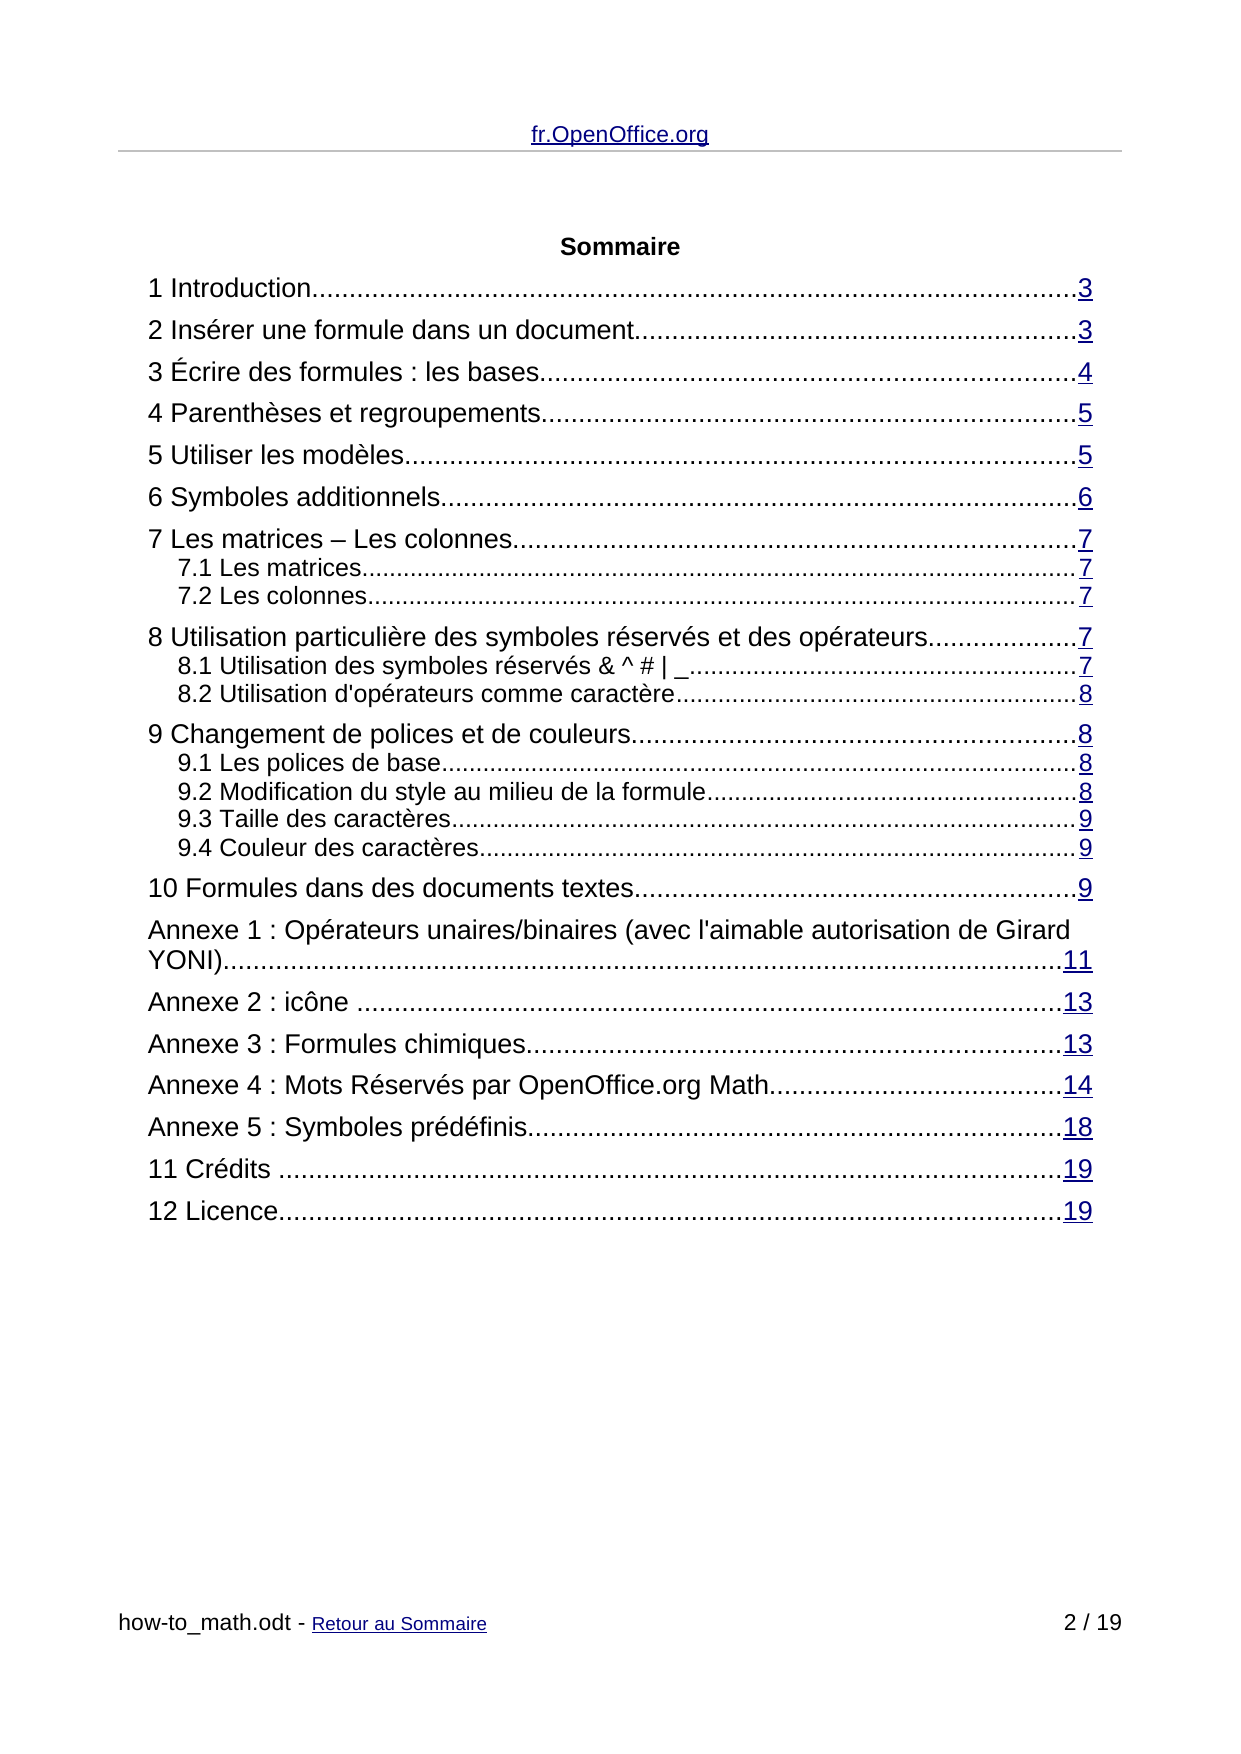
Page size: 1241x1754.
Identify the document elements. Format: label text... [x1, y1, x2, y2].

text 8 Utilisation particulière des symboles réservés et des opérateurs 7 [148, 622, 1093, 652]
text 9.3 Taille des caractères 9 [177, 805, 1093, 833]
text 7 Les matrices – Les colonnes 7 [148, 524, 1093, 554]
text 9 Changement de polices et de couleurs 8 [148, 719, 1093, 749]
text 6 Symboles additionnels 6 [148, 482, 1093, 512]
text 7.1 Les matrices 7 [177, 554, 1093, 582]
text 9.2 Modification du style au milieu de la formule 8 [177, 777, 1093, 805]
text Annexe 4 : Mots Réservés par OpenOffice.org Math 14 [148, 1070, 1093, 1100]
text 8.2 Utilisation d'opérateurs comme caractère 8 [177, 679, 1093, 708]
text 11 Crédits 19 [148, 1154, 1093, 1184]
text 5 Utiliser les modèles 5 [148, 440, 1093, 470]
text Annexe 5 : Symboles prédéfinis 18 [148, 1112, 1093, 1142]
text 3 Écrire des formules : les bases 4 [148, 357, 1093, 387]
subtitle Sommaire [118, 233, 1122, 261]
text 1 Introduction 3 [148, 273, 1093, 303]
text 12 Licence 19 [148, 1196, 1093, 1226]
text Annexe 2 : icône 13 [148, 987, 1093, 1017]
text 4 Parenthèses et regroupements 5 [148, 398, 1093, 428]
text Annexe 3 : Formules chimiques 13 [148, 1028, 1093, 1058]
text 2 Insérer une formule dans un document 3 [148, 315, 1093, 345]
text 9.1 Les polices de base 8 [177, 749, 1093, 777]
text 7.2 Les colonnes 7 [177, 582, 1093, 610]
text 10 Formules dans des documents textes 9 [148, 873, 1093, 903]
text 9.4 Couleur des caractères 9 [177, 833, 1093, 861]
text Annexe 1 : Opérateurs unaires/binaires (avec l'aimable autorisation de Girard YONI) 11 [148, 915, 1093, 975]
text 8.1 Utilisation des symboles réservés & ^ # | _ 7 [177, 652, 1093, 679]
